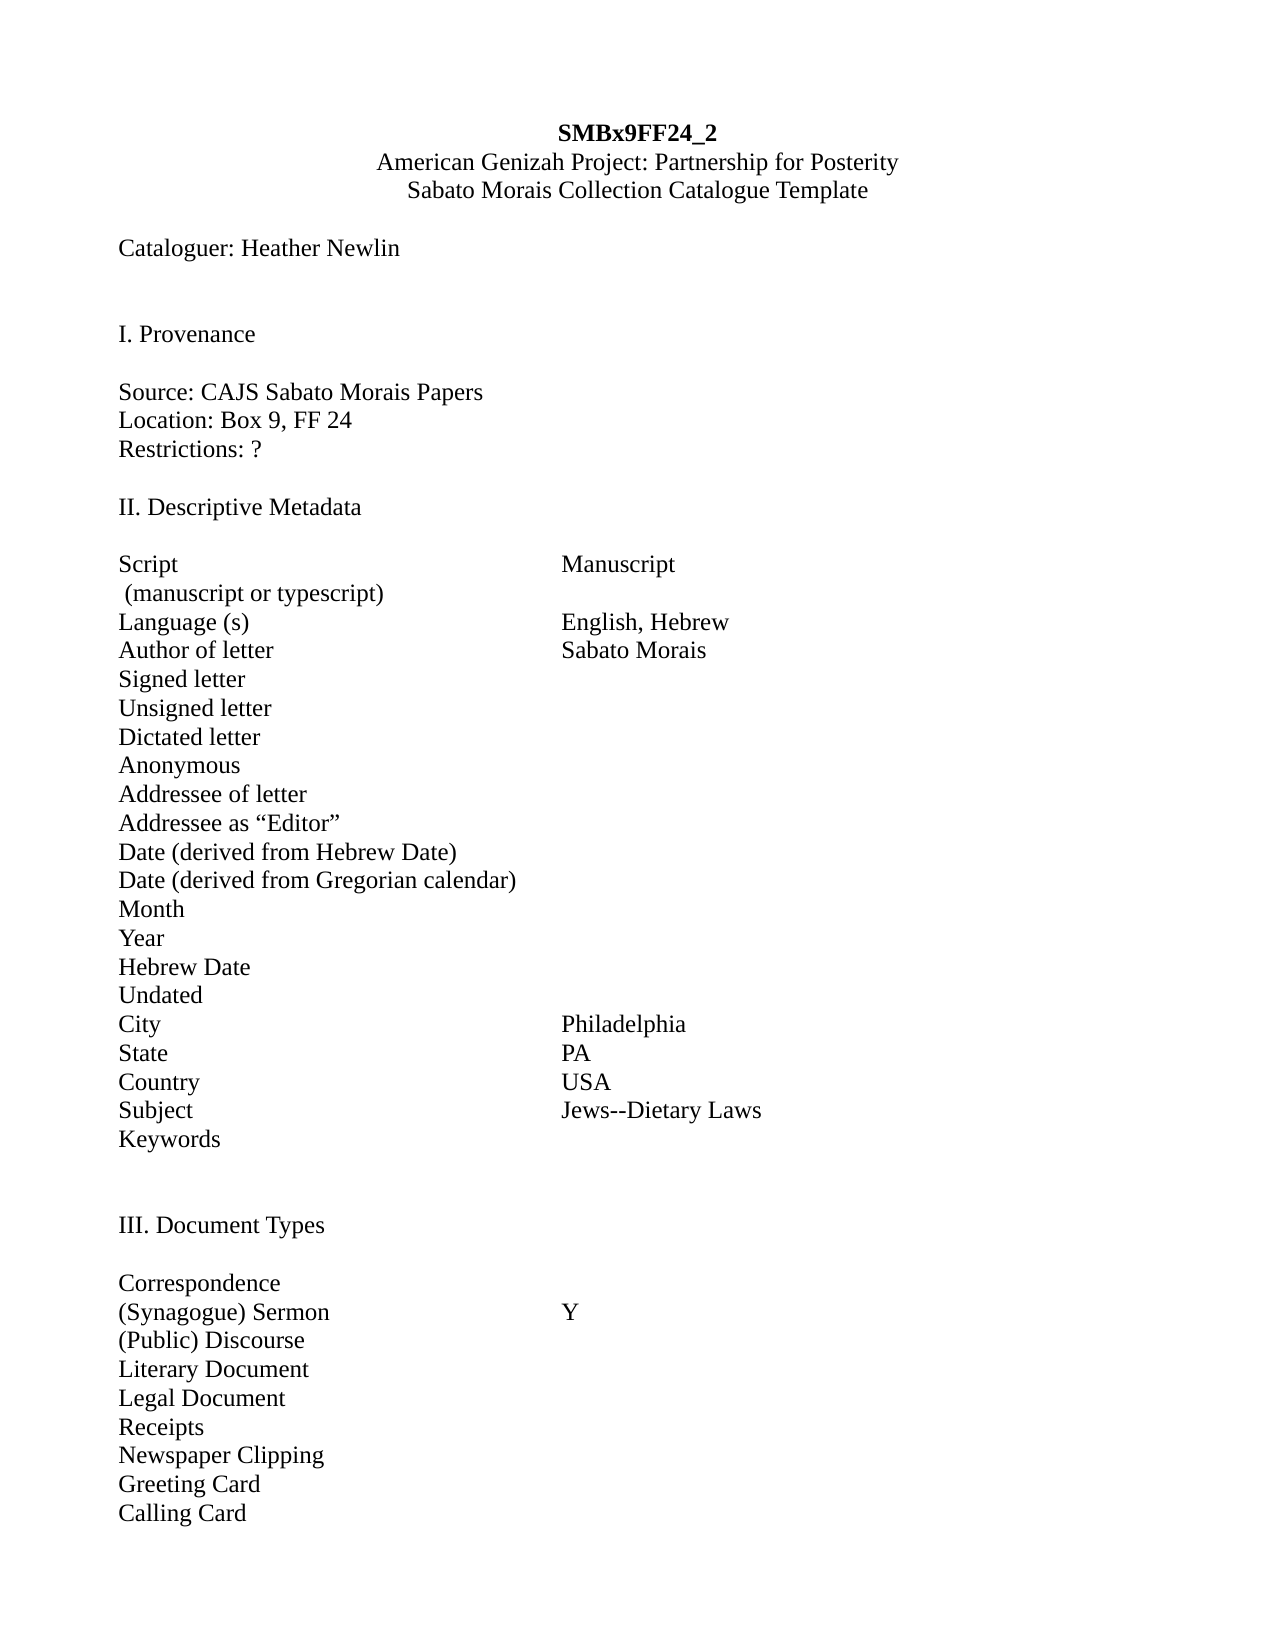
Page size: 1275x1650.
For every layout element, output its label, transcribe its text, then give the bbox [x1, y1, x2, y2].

text Receipts [118, 1412, 1157, 1441]
text Month [118, 894, 1157, 923]
text Country USA [118, 1067, 1157, 1096]
text Literary Document [118, 1354, 1157, 1383]
text Source: CAJS Sabato Morais Papers [118, 377, 1157, 406]
text SMBx9FF24_2 [118, 118, 1157, 147]
text Undated [118, 981, 1157, 1009]
text III. Document Types [118, 1211, 1157, 1239]
text (Public) Discourse [118, 1326, 1157, 1354]
text Keywords [118, 1124, 1157, 1153]
text Script Manuscript [118, 549, 1157, 578]
text Sabato Morais Collection Catalogue Template [118, 176, 1157, 204]
text (Synagogue) Sermon Y [118, 1297, 1157, 1326]
text Subject Jews--Dietary Laws [118, 1096, 1157, 1124]
text Year [118, 923, 1157, 952]
text Addressee as “Editor” [118, 808, 1157, 837]
text Language (s) English, Hebrew [118, 607, 1157, 636]
text Newspaper Clipping [118, 1441, 1157, 1469]
text Greeting Card [118, 1469, 1157, 1498]
text I. Provenance [118, 319, 1157, 348]
text Cataloguer: Heather Newlin [118, 233, 1157, 262]
text Date (derived from Hebrew Date) [118, 837, 1157, 866]
text Calling Card [118, 1498, 1157, 1527]
text Anonymous [118, 751, 1157, 779]
text II. Descriptive Metadata [118, 492, 1157, 521]
text Unsigned letter [118, 693, 1157, 722]
text Author of letter Sabato Morais [118, 636, 1157, 664]
text Dictated letter [118, 722, 1157, 751]
text City Philadelphia [118, 1009, 1157, 1038]
text Location: Box 9, FF 24 [118, 406, 1157, 434]
text American Genizah Project: Partnership for Posterity [118, 147, 1157, 176]
text Date (derived from Gregorian calendar) [118, 866, 1157, 894]
text Hebrew Date [118, 952, 1157, 981]
text Addressee of letter [118, 779, 1157, 808]
text Legal Document [118, 1383, 1157, 1412]
text Correspondence [118, 1268, 1157, 1297]
text Restrictions: ? [118, 434, 1157, 463]
text (manuscript or typescript) [118, 578, 1157, 607]
text State PA [118, 1038, 1157, 1067]
text Signed letter [118, 664, 1157, 693]
